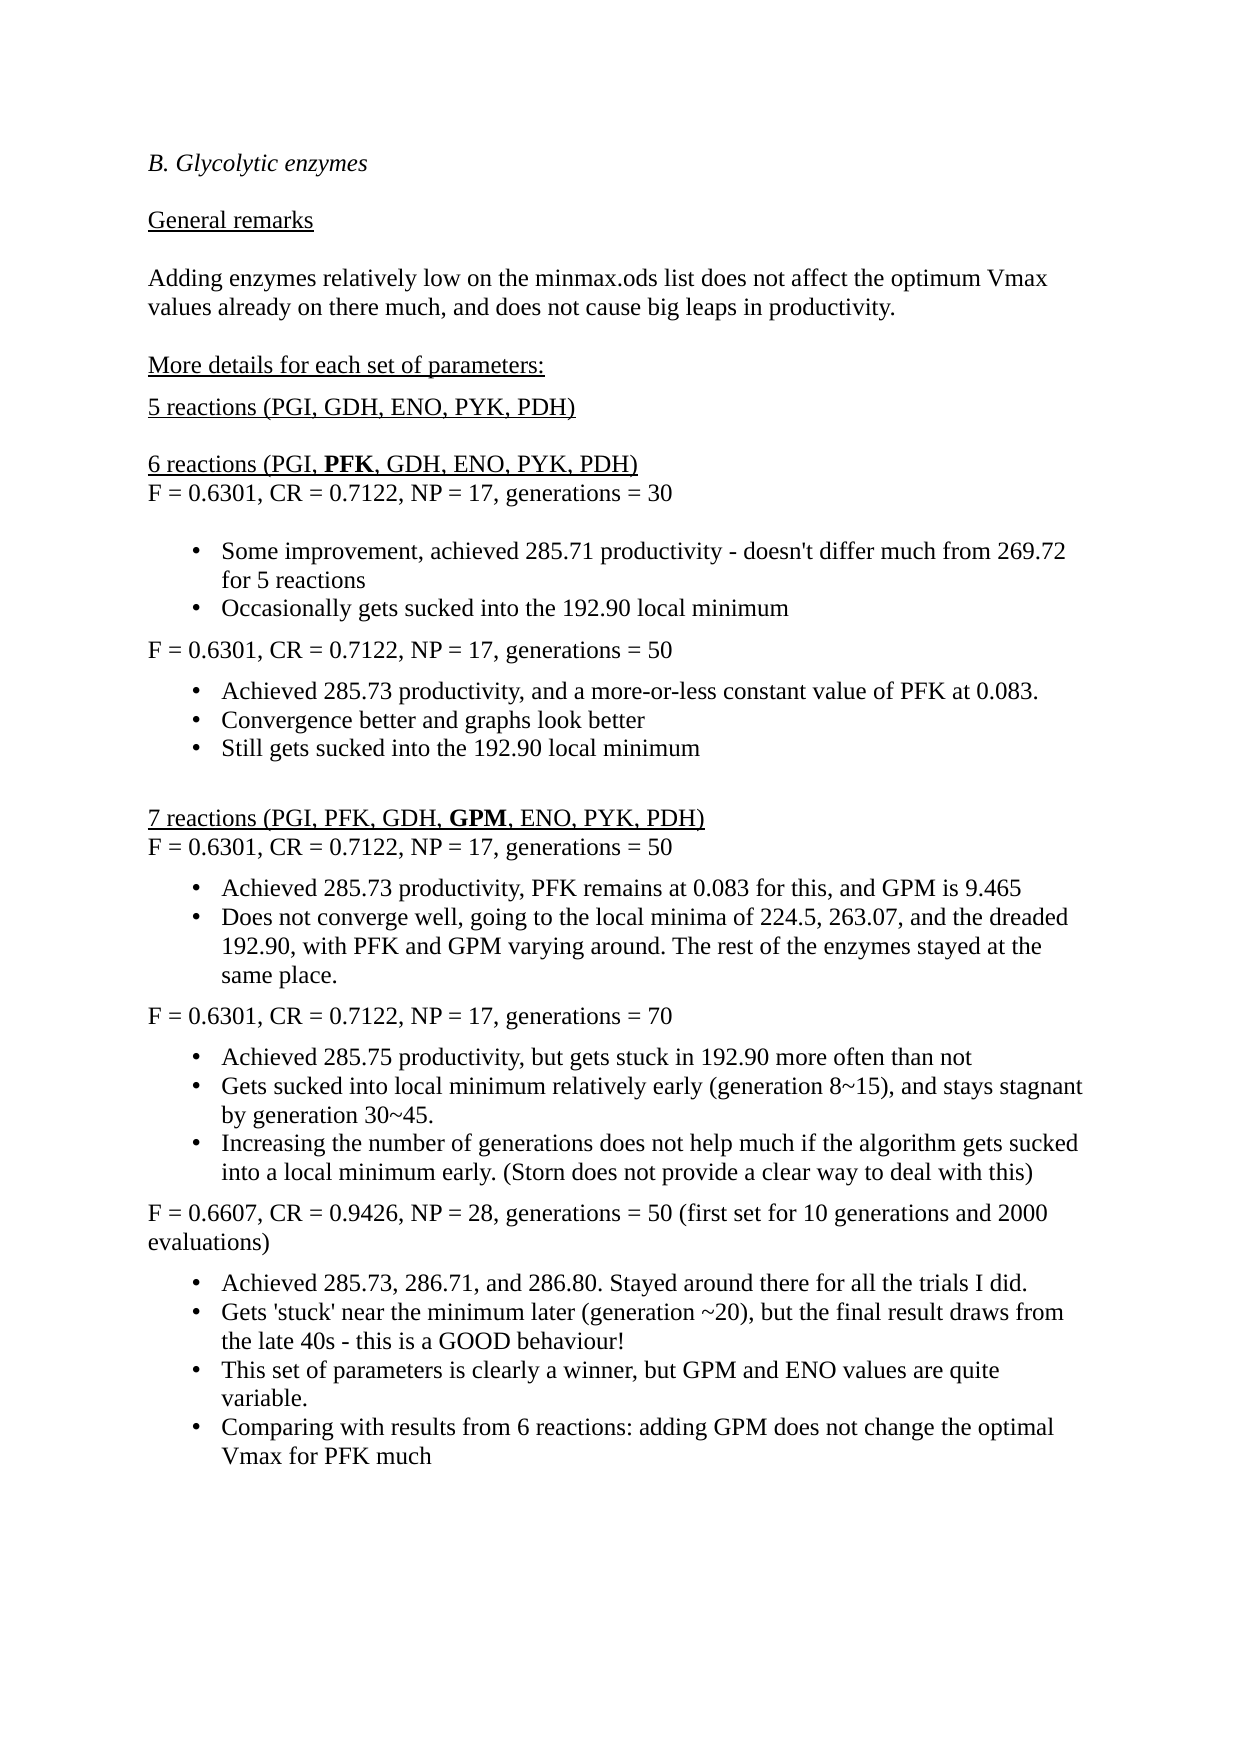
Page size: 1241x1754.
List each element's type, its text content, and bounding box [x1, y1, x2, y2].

list Achieved 285.73 productivity, PFK remains at 0.083 for this, and GPM is 9.465 [192, 873, 1093, 902]
list Does not converge well, going to the local minima of 224.5, 263.07, and the dreaded 192.90, with PFK and GPM varying around. The rest of the enzymes stayed at the same place. [192, 902, 1093, 988]
list Still gets sucked into the 192.90 local minimum [192, 733, 1093, 762]
text 6 reactions (PGI, PFK, GDH, ENO, PYK, PDH) [148, 449, 1093, 478]
text More details for each set of parameters: [148, 350, 1093, 379]
list Occasionally gets sucked into the 192.90 local minimum [192, 593, 1093, 622]
text F = 0.6301, CR = 0.7122, NP = 17, generations = 30 [148, 478, 1093, 507]
list Comparing with results from 6 reactions: adding GPM does not change the optimal Vmax for PFK much [192, 1412, 1093, 1470]
text F = 0.6301, CR = 0.7122, NP = 17, generations = 50 [148, 635, 1093, 663]
text F = 0.6607, CR = 0.9426, NP = 28, generations = 50 (first set for 10 generations and 2000 evaluations) [148, 1198, 1093, 1256]
list Achieved 285.73 productivity, and a more-or-less constant value of PFK at 0.083. [192, 676, 1093, 705]
text F = 0.6301, CR = 0.7122, NP = 17, generations = 70 [148, 1001, 1093, 1030]
list Some improvement, achieved 285.71 productivity - doesn't differ much from 269.72 for 5 reactions [192, 536, 1093, 593]
text B. Glycolytic enzymes [148, 148, 1093, 176]
list Convergence better and graphs look better [192, 705, 1093, 733]
text Adding enzymes relatively low on the minmax.ods list does not affect the optimum Vmax values already on there much, and does not cause big leaps in productivity. [148, 263, 1093, 321]
list This set of parameters is clearly a winner, but GPM and ENO values are quite variable. [192, 1355, 1093, 1412]
list Achieved 285.73, 286.71, and 286.80. Stayed around there for all the trials I did. [192, 1268, 1093, 1297]
list Increasing the number of generations does not help much if the algorithm gets sucked into a local minimum early. (Storn does not provide a clear way to deal with this) [192, 1128, 1093, 1186]
text F = 0.6301, CR = 0.7122, NP = 17, generations = 50 [148, 832, 1093, 861]
text 5 reactions (PGI, GDH, ENO, PYK, PDH) [148, 392, 1093, 420]
list Gets sucked into local minimum relatively early (generation 8~15), and stays stagnant by generation 30~45. [192, 1071, 1093, 1128]
text 7 reactions (PGI, PFK, GDH, GPM, ENO, PYK, PDH) [148, 803, 1093, 832]
list Gets 'stuck' near the minimum later (generation ~20), but the final result draws from the late 40s - this is a GOOD behaviour! [192, 1297, 1093, 1355]
text General remarks [148, 205, 1093, 234]
list Achieved 285.75 productivity, but gets stuck in 192.90 more often than not [192, 1042, 1093, 1071]
